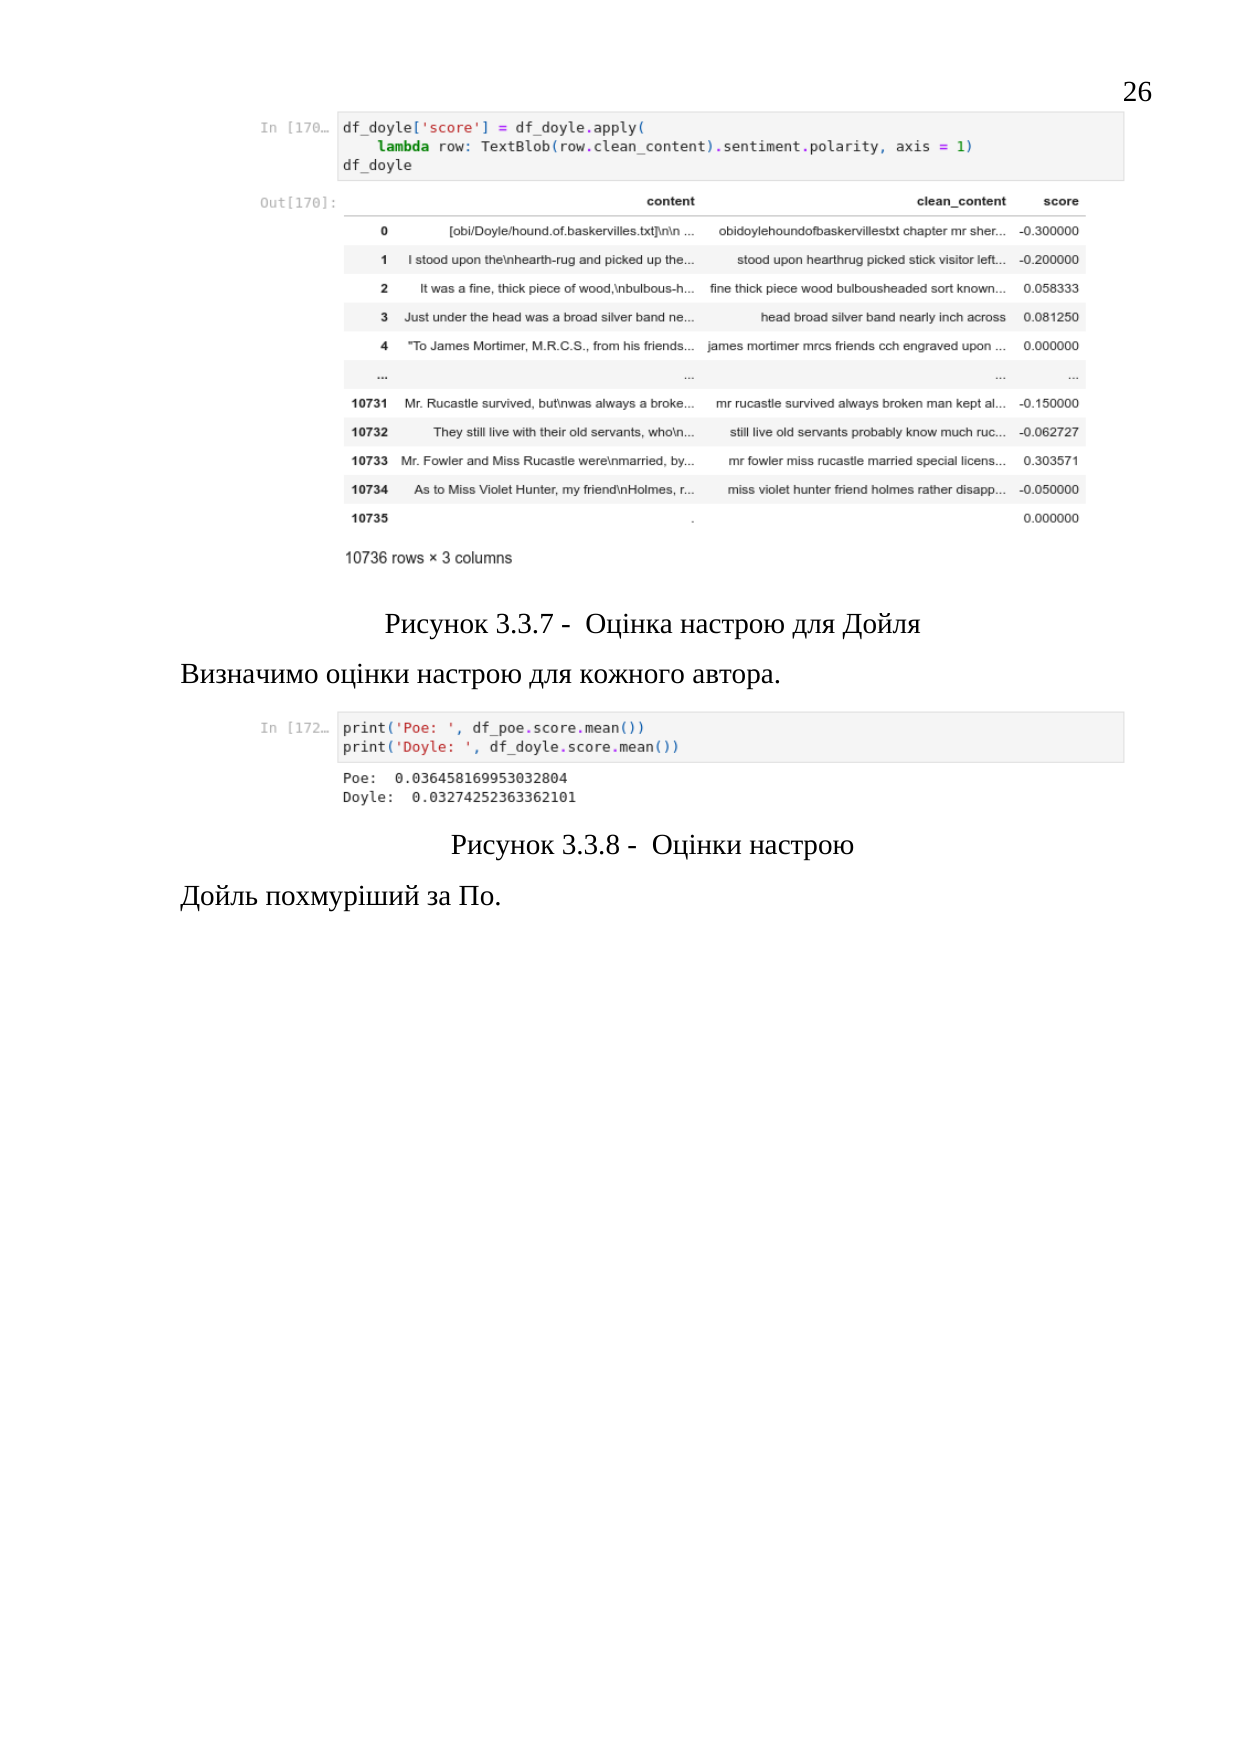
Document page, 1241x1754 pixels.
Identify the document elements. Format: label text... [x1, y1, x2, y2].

picture [248, 706, 1130, 811]
subtitle Оцінка настрою для Дойля [106, 606, 1198, 639]
picture [248, 106, 1130, 590]
text Дойль похмуріший за По. [106, 878, 1198, 911]
subtitle Оцінки настрою [106, 827, 1198, 861]
text Визначимо оцінки настрою для кожного автора. [106, 656, 1198, 690]
